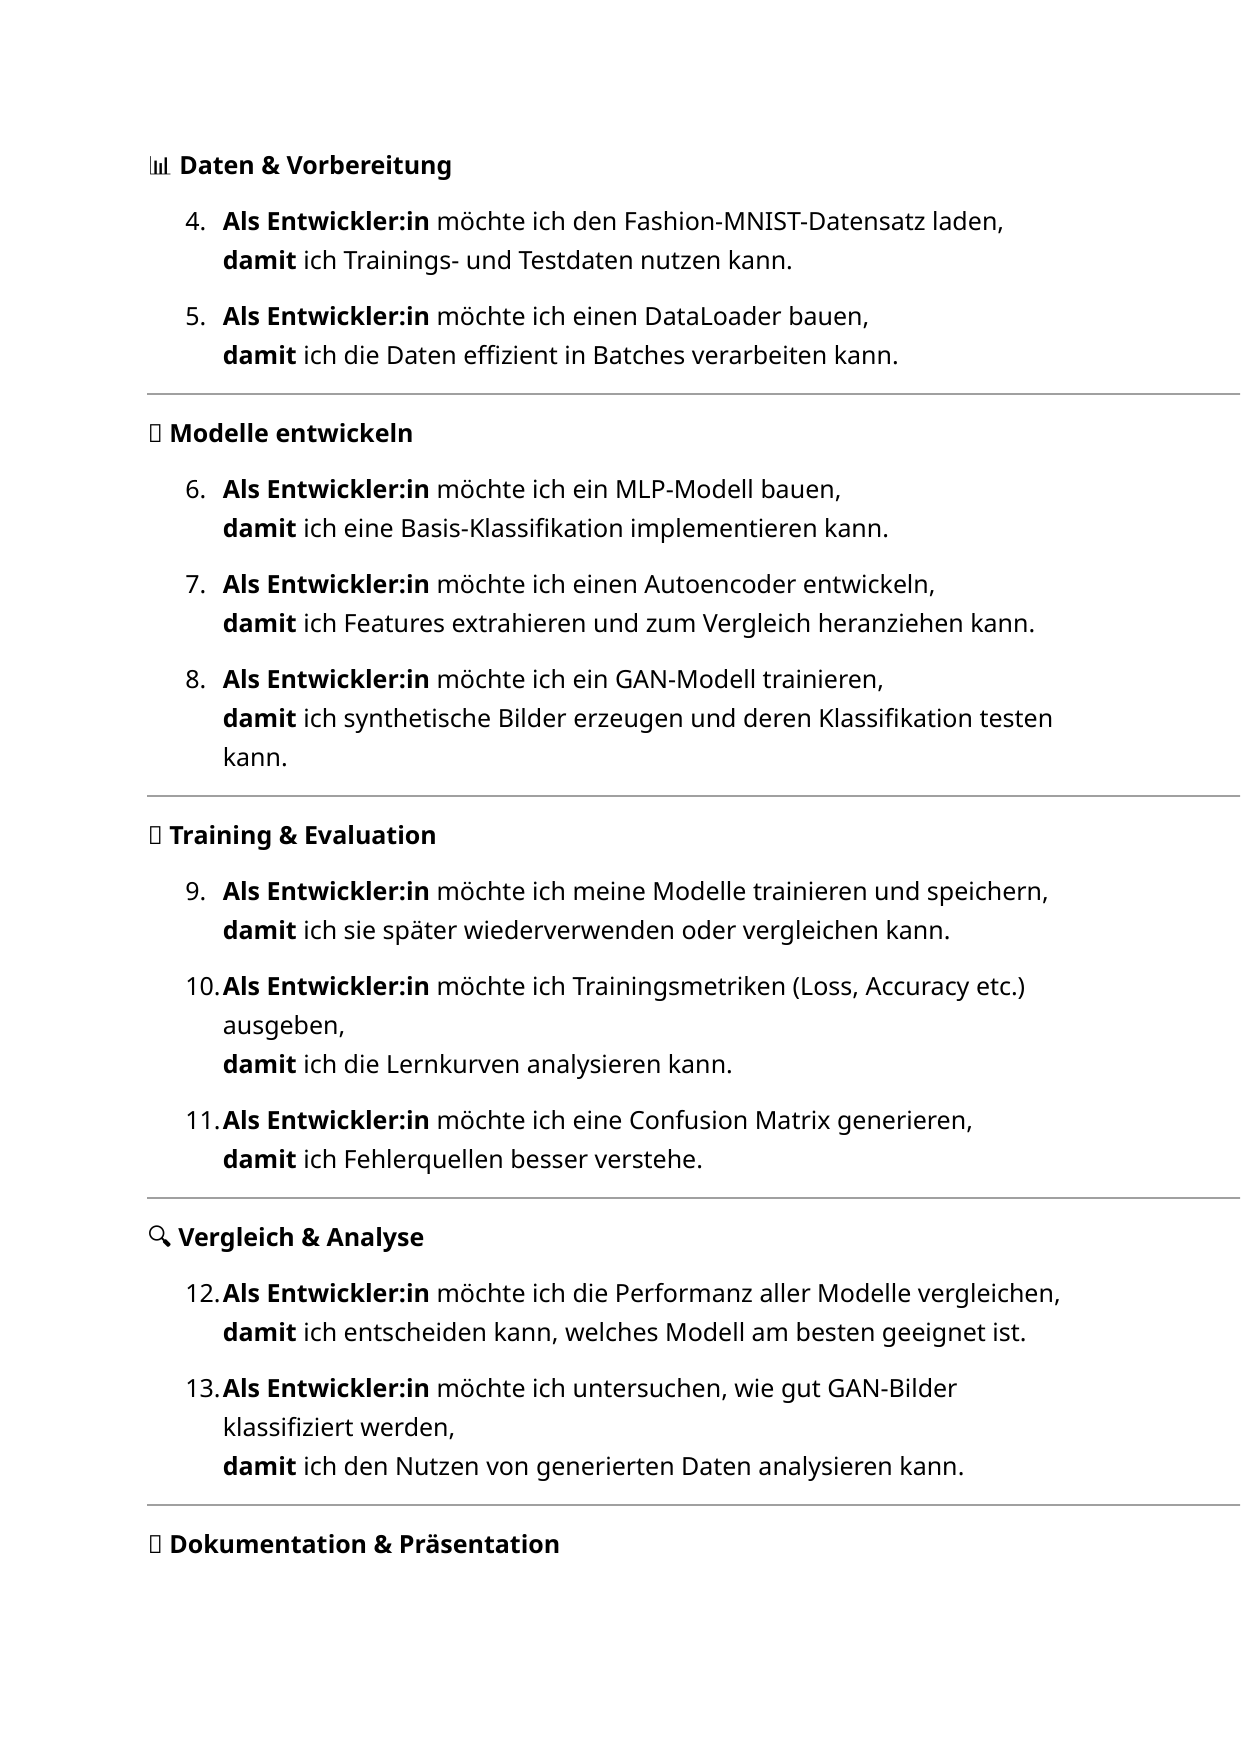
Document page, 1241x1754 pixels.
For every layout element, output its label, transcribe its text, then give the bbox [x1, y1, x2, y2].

text 🧠 Modelle entwickeln [148, 416, 1093, 449]
list Als Entwickler:in möchte ich meine Modelle trainieren und speichern, damit ich sie später wiederverwenden oder vergleichen kann. [185, 873, 1093, 947]
list Als Entwickler:in möchte ich die Performanz aller Modelle vergleichen, damit ich entscheiden kann, welches Modell am besten geeignet ist. [185, 1276, 1093, 1349]
text 📝 Dokumentation & Präsentation [148, 1527, 1093, 1561]
list Als Entwickler:in möchte ich ein GAN-Modell trainieren, damit ich synthetische Bilder erzeugen und deren Klassifikation testen kann. [185, 661, 1093, 774]
list Als Entwickler:in möchte ich untersuchen, wie gut GAN-Bilder klassifiziert werden, damit ich den Nutzen von generierten Daten analysieren kann. [185, 1371, 1093, 1483]
list Als Entwickler:in möchte ich Trainingsmetriken (Loss, Accuracy etc.) ausgeben, damit ich die Lernkurven analysieren kann. [185, 968, 1093, 1081]
list Als Entwickler:in möchte ich einen Autoencoder entwickeln, damit ich Features extrahieren und zum Vergleich heranziehen kann. [185, 566, 1093, 639]
text 🧪 Training & Evaluation [148, 818, 1093, 852]
text 📊 Daten & Vorbereitung [148, 148, 1093, 182]
list Als Entwickler:in möchte ich ein MLP-Modell bauen, damit ich eine Basis-Klassifikation implementieren kann. [185, 471, 1093, 544]
list Als Entwickler:in möchte ich eine Confusion Matrix generieren, damit ich Fehlerquellen besser verstehe. [185, 1103, 1093, 1176]
text 🔍 Vergleich & Analyse [148, 1220, 1093, 1254]
list Als Entwickler:in möchte ich den Fashion-MNIST-Datensatz laden, damit ich Trainings- und Testdaten nutzen kann. [185, 203, 1093, 277]
list Als Entwickler:in möchte ich einen DataLoader bauen, damit ich die Daten effizient in Batches verarbeiten kann. [185, 298, 1093, 372]
